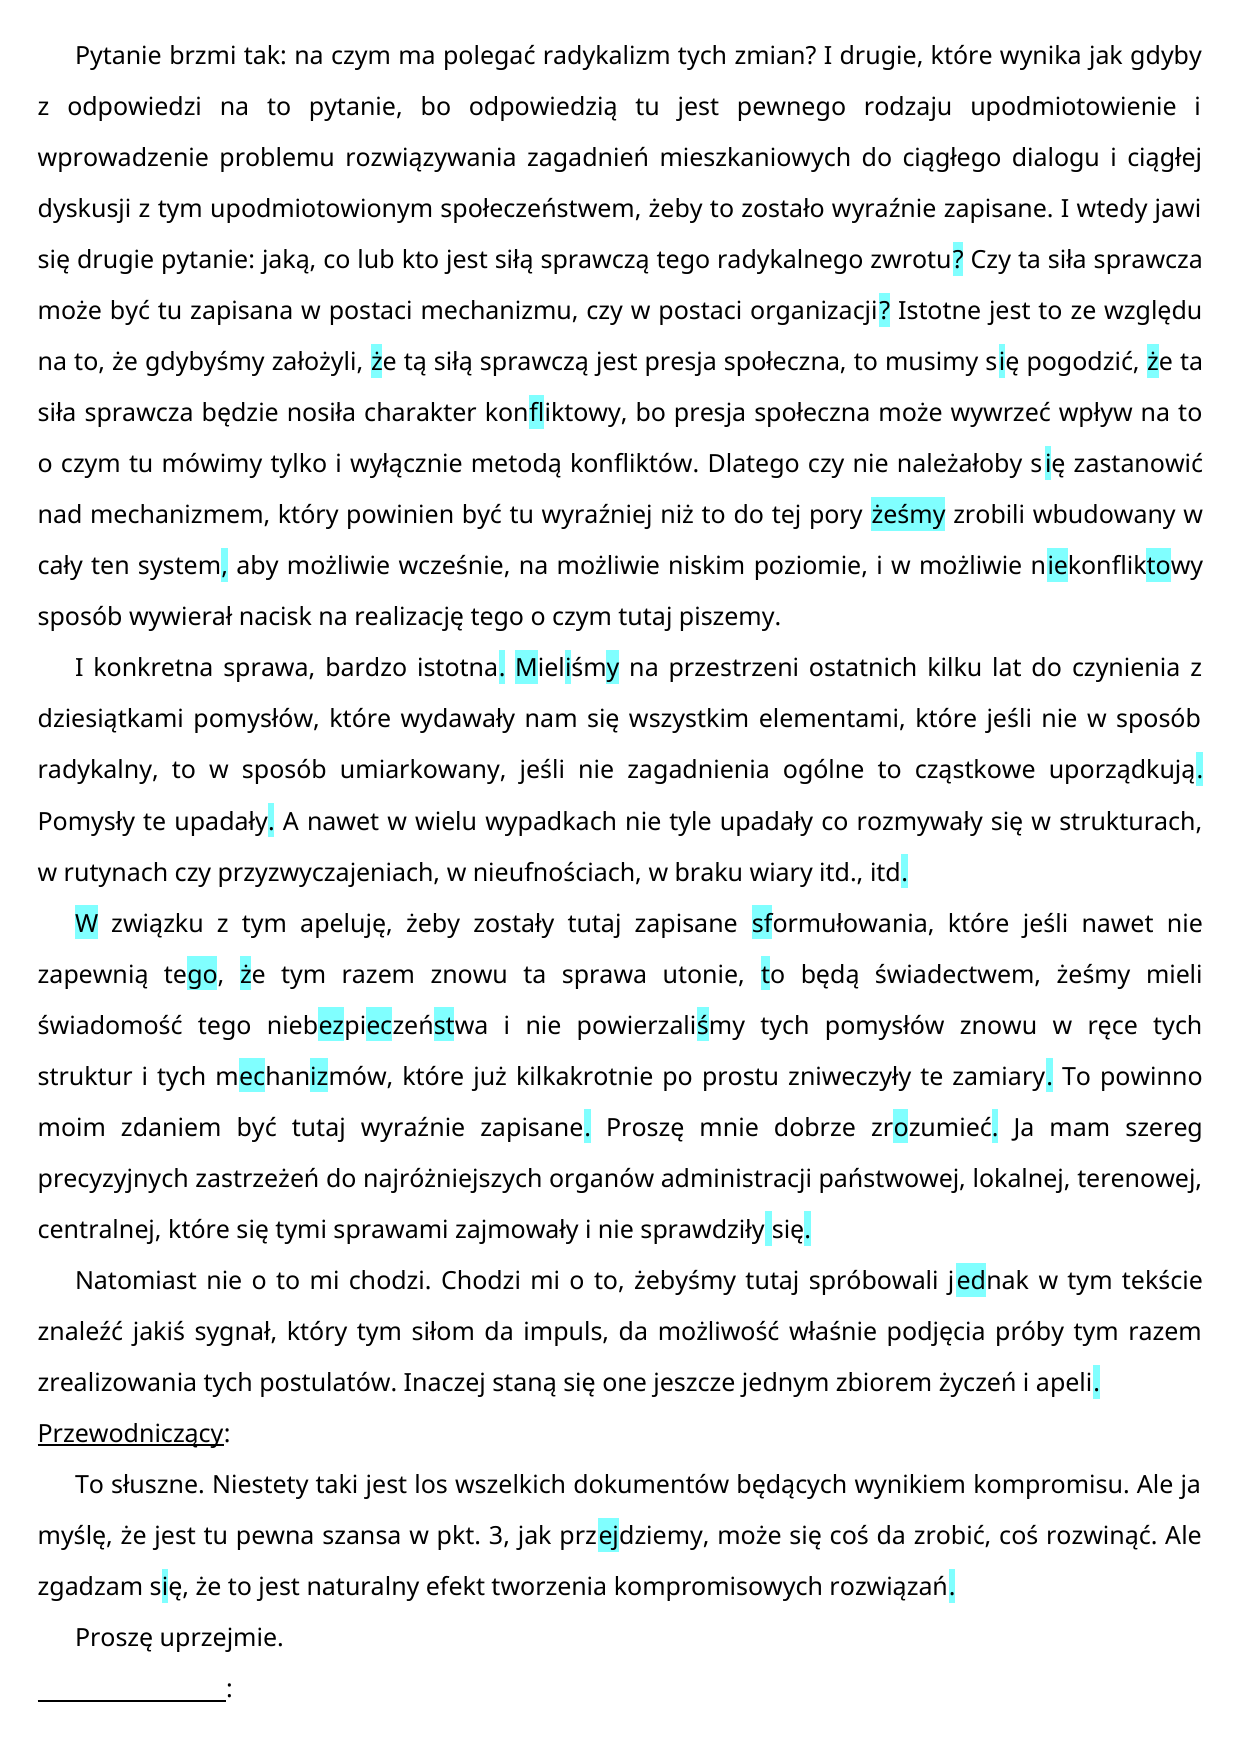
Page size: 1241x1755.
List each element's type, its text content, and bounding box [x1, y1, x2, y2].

text To słuszne. Niestety taki jest los wszelkich dokumentów będących wynikiem kompromisu. Ale ja myślę, że jest tu pewna szansa w pkt. 3, jak przejdziemy, może się coś da zrobić, coś rozwinąć. Ale zgadzam się, że to jest naturalny efekt tworzenia kompromisowych rozwiązań. [37, 1467, 1203, 1603]
text : [37, 1671, 1203, 1705]
text Przewodniczący: [37, 1416, 1203, 1450]
text W związku z tym apeluję, żeby zostały tutaj zapisane sformułowania, które jeśli nawet nie zapewnią tego, że tym razem znowu ta sprawa utonie, to będą świadectwem, żeśmy mieli świadomość tego niebezpieczeństwa i nie powierzaliśmy tych pomysłów znowu w ręce tych struktur i tych mechanizmów, które już kilkakrotnie po prostu zniweczyły te zamiary. To powinno moim zdaniem być tutaj wyraźnie zapisane. Proszę mnie dobrze zrozumieć. Ja mam szereg precyzyjnych zastrzeżeń do najróżniejszych organów administracji państwowej, lokalnej, terenowej, centralnej, które się tymi sprawami zajmowały i nie sprawdziły się. [37, 905, 1203, 1246]
text Natomiast nie o to mi chodzi. Chodzi mi o to, żebyśmy tutaj spróbowali jednak w tym tekście znaleźć jakiś sygnał, który tym siłom da impuls, da możliwość właśnie podjęcia próby tym razem zrealizowania tych postulatów. Inaczej staną się one jeszcze jednym zbiorem życzeń i apeli. [37, 1262, 1203, 1399]
text Proszę uprzejmie. [37, 1620, 1203, 1654]
text Pytanie brzmi tak: na czym ma polegać radykalizm tych zmian? I drugie, które wynika jak gdyby z odpowiedzi na to pytanie, bo odpowiedzią tu jest pewnego rodzaju upodmiotowienie i wprowadzenie problemu rozwiązywania zagadnień mieszkaniowych do ciągłego dialogu i ciągłej dyskusji z tym upodmiotowionym społeczeństwem, żeby to zostało wyraźnie zapisane. I wtedy jawi się drugie pytanie: jaką, co lub kto jest siłą sprawczą tego radykalnego zwrotu? Czy ta siła sprawcza może być tu zapisana w postaci mechanizmu, czy w postaci organizacji? Istotne jest to ze względu na to, że gdybyśmy założyli, że tą siłą sprawczą jest presja społeczna, to musimy się pogodzić, że ta siła sprawcza będzie nosiła charakter konfliktowy, bo presja społeczna może wywrzeć wpływ na to o czym tu mówimy tylko i wyłącznie metodą konfliktów. Dlatego czy nie należałoby się zastanowić nad mechanizmem, który powinien być tu wyraźniej niż to do tej pory żeśmy zrobili wbudowany w cały ten system, aby możliwie wcześnie, na możliwie niskim poziomie, i w możliwie niekonfliktowy sposób wywierał nacisk na realizację tego o czym tutaj piszemy. [37, 37, 1203, 633]
text I konkretna sprawa, bardzo istotna. Mieliśmy na przestrzeni ostatnich kilku lat do czynienia z dziesiątkami pomysłów, które wydawały nam się wszystkim elementami, które jeśli nie w sposób radykalny, to w sposób umiarkowany, jeśli nie zagadnienia ogólne to cząstkowe uporządkują. Pomysły te upadały. A nawet w wielu wypadkach nie tyle upadały co rozmywały się w strukturach, w rutynach czy przyzwyczajeniach, w nieufnościach, w braku wiary itd., itd. [37, 650, 1203, 888]
